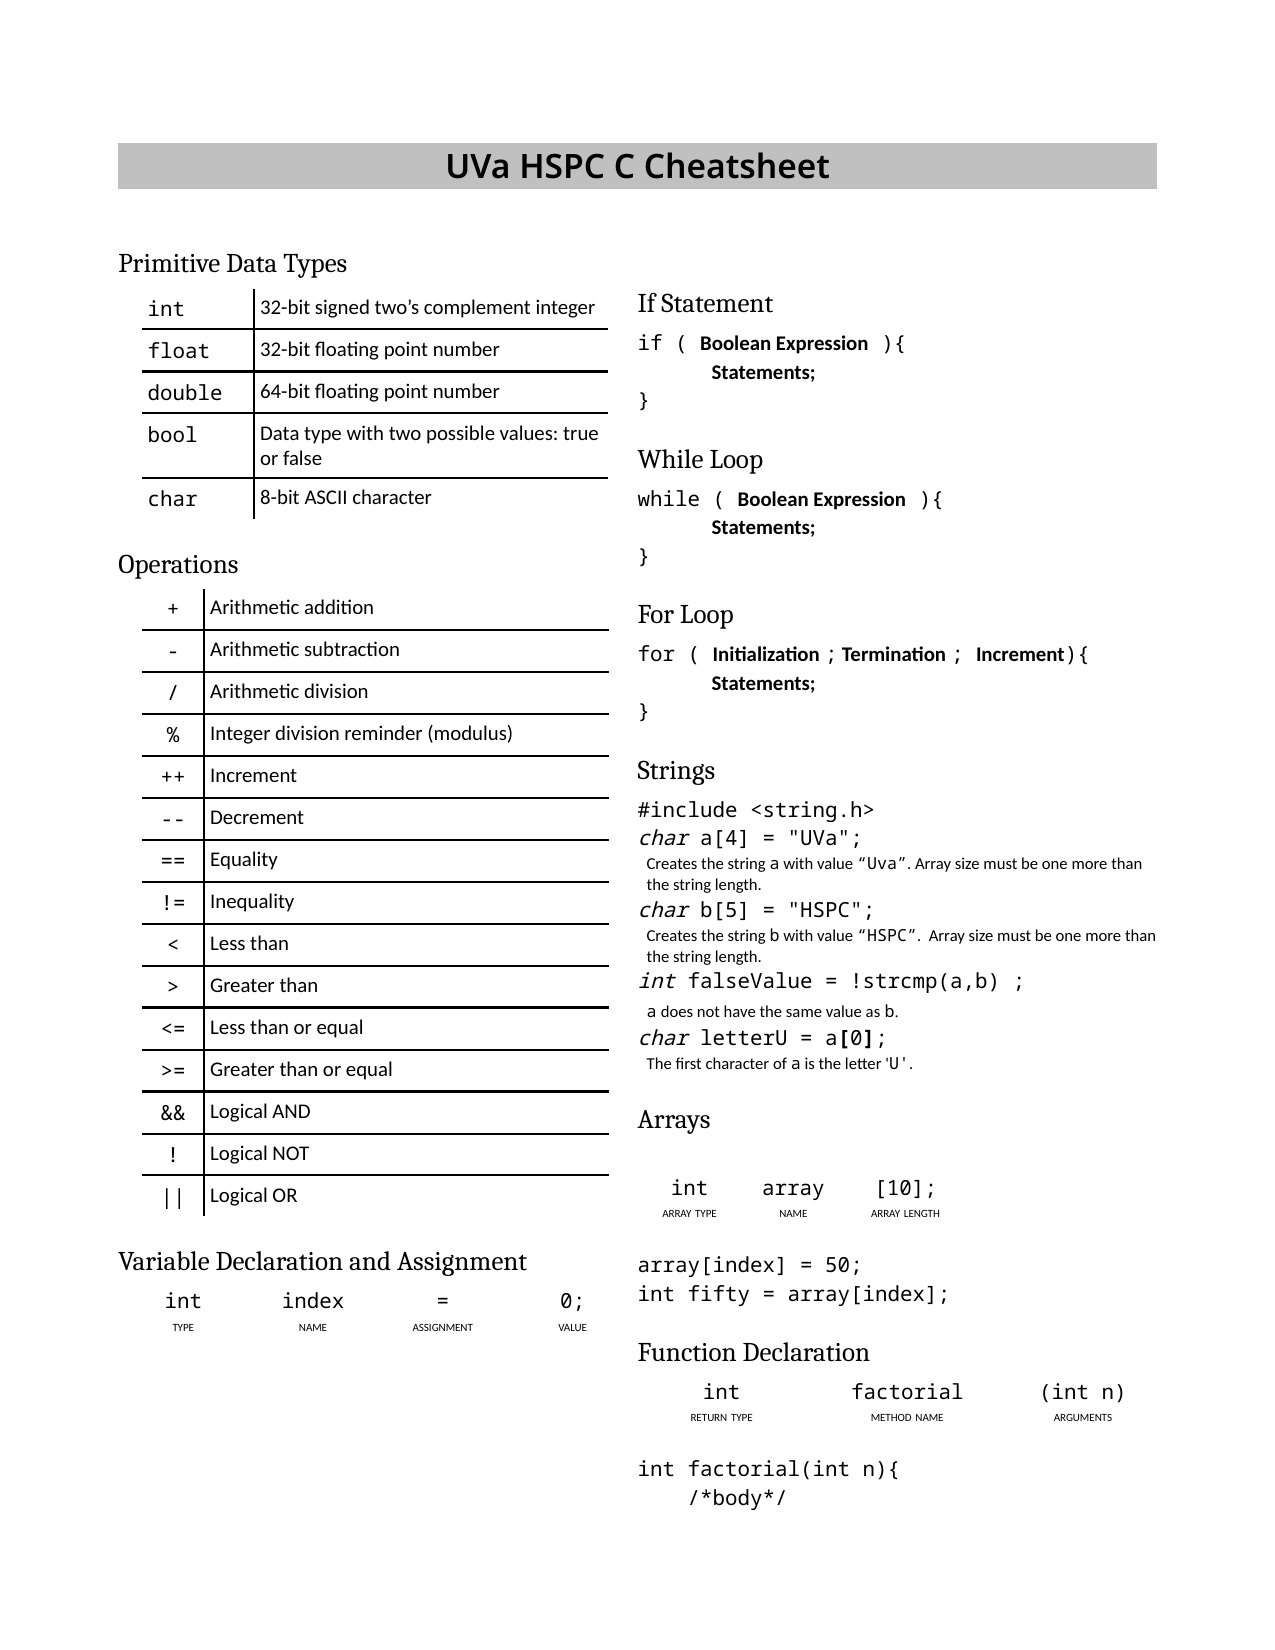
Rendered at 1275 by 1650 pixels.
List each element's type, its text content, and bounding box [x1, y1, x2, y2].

table_header index [248, 1286, 378, 1315]
text if ( Boolean Expression ){ [637, 328, 1157, 357]
table_cell Less than [205, 925, 609, 964]
subtitle Arrays [637, 1104, 1157, 1136]
table_cell Data type with two possible values: true or false [255, 414, 608, 477]
table_cell != [142, 883, 203, 922]
table_cell > [142, 967, 203, 1006]
table_header 32-bit signed two’s complement integer [255, 289, 608, 328]
table_cell The first character of a is the letter 'U'. [638, 1052, 1157, 1074]
table_cell Arithmetic division [205, 673, 609, 713]
text Statements; [637, 512, 1157, 541]
table_cell [1003, 1201, 1157, 1222]
table_header (int n) [1009, 1377, 1157, 1406]
table_cell Greater than or equal [205, 1051, 609, 1090]
text #include <string.h> [637, 795, 1157, 823]
table_cell Logical AND [205, 1093, 609, 1132]
table_cell Equality [205, 841, 609, 881]
table_cell - [142, 631, 203, 671]
table_cell Creates the string b with value “HSPC”. Array size must be one more than the string length. [638, 923, 1157, 966]
table_cell bool [142, 414, 253, 477]
subtitle While Loop [637, 444, 1157, 475]
text while ( Boolean Expression ){ [637, 484, 1157, 512]
table_header [966, 1173, 1003, 1201]
table_cell double [142, 373, 253, 412]
table_cell >= [142, 1051, 203, 1090]
table_cell float [142, 330, 253, 370]
text int fifty = array[index]; [637, 1279, 1157, 1307]
table_cell return type [638, 1406, 805, 1426]
table_cell value [508, 1315, 637, 1335]
table_cell assignment [378, 1315, 507, 1335]
table_cell method name [805, 1406, 1008, 1426]
table_header + [142, 589, 203, 629]
table_cell < [142, 925, 203, 964]
table_cell char letterU = a[0]; [638, 1023, 1157, 1052]
table_cell [966, 1201, 1003, 1222]
table_header [1003, 1173, 1157, 1201]
table_cell Inequality [205, 883, 609, 922]
table_cell Less than or equal [205, 1009, 609, 1048]
table_cell Decrement [205, 799, 609, 838]
table_cell ! [142, 1135, 203, 1174]
table_cell a does not have the same value as b. [638, 995, 1157, 1023]
table_cell Arithmetic subtraction [205, 631, 609, 671]
table_cell || [142, 1176, 203, 1216]
table_cell char b[5] = "HSPC"; [638, 895, 1157, 923]
table_cell <= [142, 1009, 203, 1048]
table_cell Creates the string a with value “Uva”. Array size must be one more than the string length. [638, 852, 1157, 895]
table_cell Increment [205, 757, 609, 797]
subtitle For Loop [637, 599, 1157, 630]
subtitle Operations [118, 549, 637, 580]
table_header int [638, 1173, 741, 1201]
subtitle Variable Declaration and Assignment [118, 1246, 637, 1277]
table_header char a[4] = "UVa"; [638, 823, 1157, 852]
table_header int [142, 289, 253, 328]
table_cell && [142, 1093, 203, 1132]
subtitle Function Declaration [637, 1337, 1157, 1368]
text int factorial(int n){ [637, 1454, 1157, 1483]
text for ( Initialization ; Termination ; Increment){ [637, 639, 1157, 668]
text } [637, 541, 1157, 569]
table_cell name [741, 1201, 845, 1222]
text Statements; [637, 668, 1157, 696]
table_header = [378, 1286, 507, 1315]
table_cell array length [845, 1201, 966, 1222]
table_header factorial [805, 1377, 1008, 1406]
subtitle Primitive Data Types [118, 248, 637, 279]
text array[index] = 50; [637, 1250, 1157, 1279]
table_cell Integer division reminder (modulus) [205, 715, 609, 754]
subtitle Strings [637, 755, 1157, 786]
table_cell / [142, 673, 203, 713]
table_cell Logical OR [205, 1176, 609, 1216]
table_cell arguments [1009, 1406, 1157, 1426]
table_cell int falseValue = !strcmp(a,b) ; [638, 966, 1157, 994]
text /*body*/ [637, 1483, 1157, 1511]
table_cell type [118, 1315, 248, 1335]
table_header 0; [508, 1286, 637, 1315]
table_header [10]; [845, 1173, 966, 1201]
table_cell 64-bit floating point number [255, 373, 608, 412]
table_cell == [142, 841, 203, 881]
table_header array [741, 1173, 845, 1201]
table_cell ++ [142, 757, 203, 797]
table_header int [118, 1286, 248, 1315]
table_cell Logical NOT [205, 1135, 609, 1174]
text } [637, 385, 1157, 414]
table_cell % [142, 715, 203, 754]
table_cell 32-bit floating point number [255, 330, 608, 370]
table_header Arithmetic addition [205, 589, 609, 629]
table_cell array type [638, 1201, 741, 1222]
table_cell -- [142, 799, 203, 838]
table_cell name [248, 1315, 378, 1335]
table_cell char [142, 479, 253, 519]
table_cell 8-bit ASCII character [255, 479, 608, 519]
text } [637, 696, 1157, 725]
table_header int [638, 1377, 805, 1406]
table_cell Greater than [205, 967, 609, 1006]
text Statements; [637, 357, 1157, 385]
subtitle If Statement [637, 288, 1157, 319]
